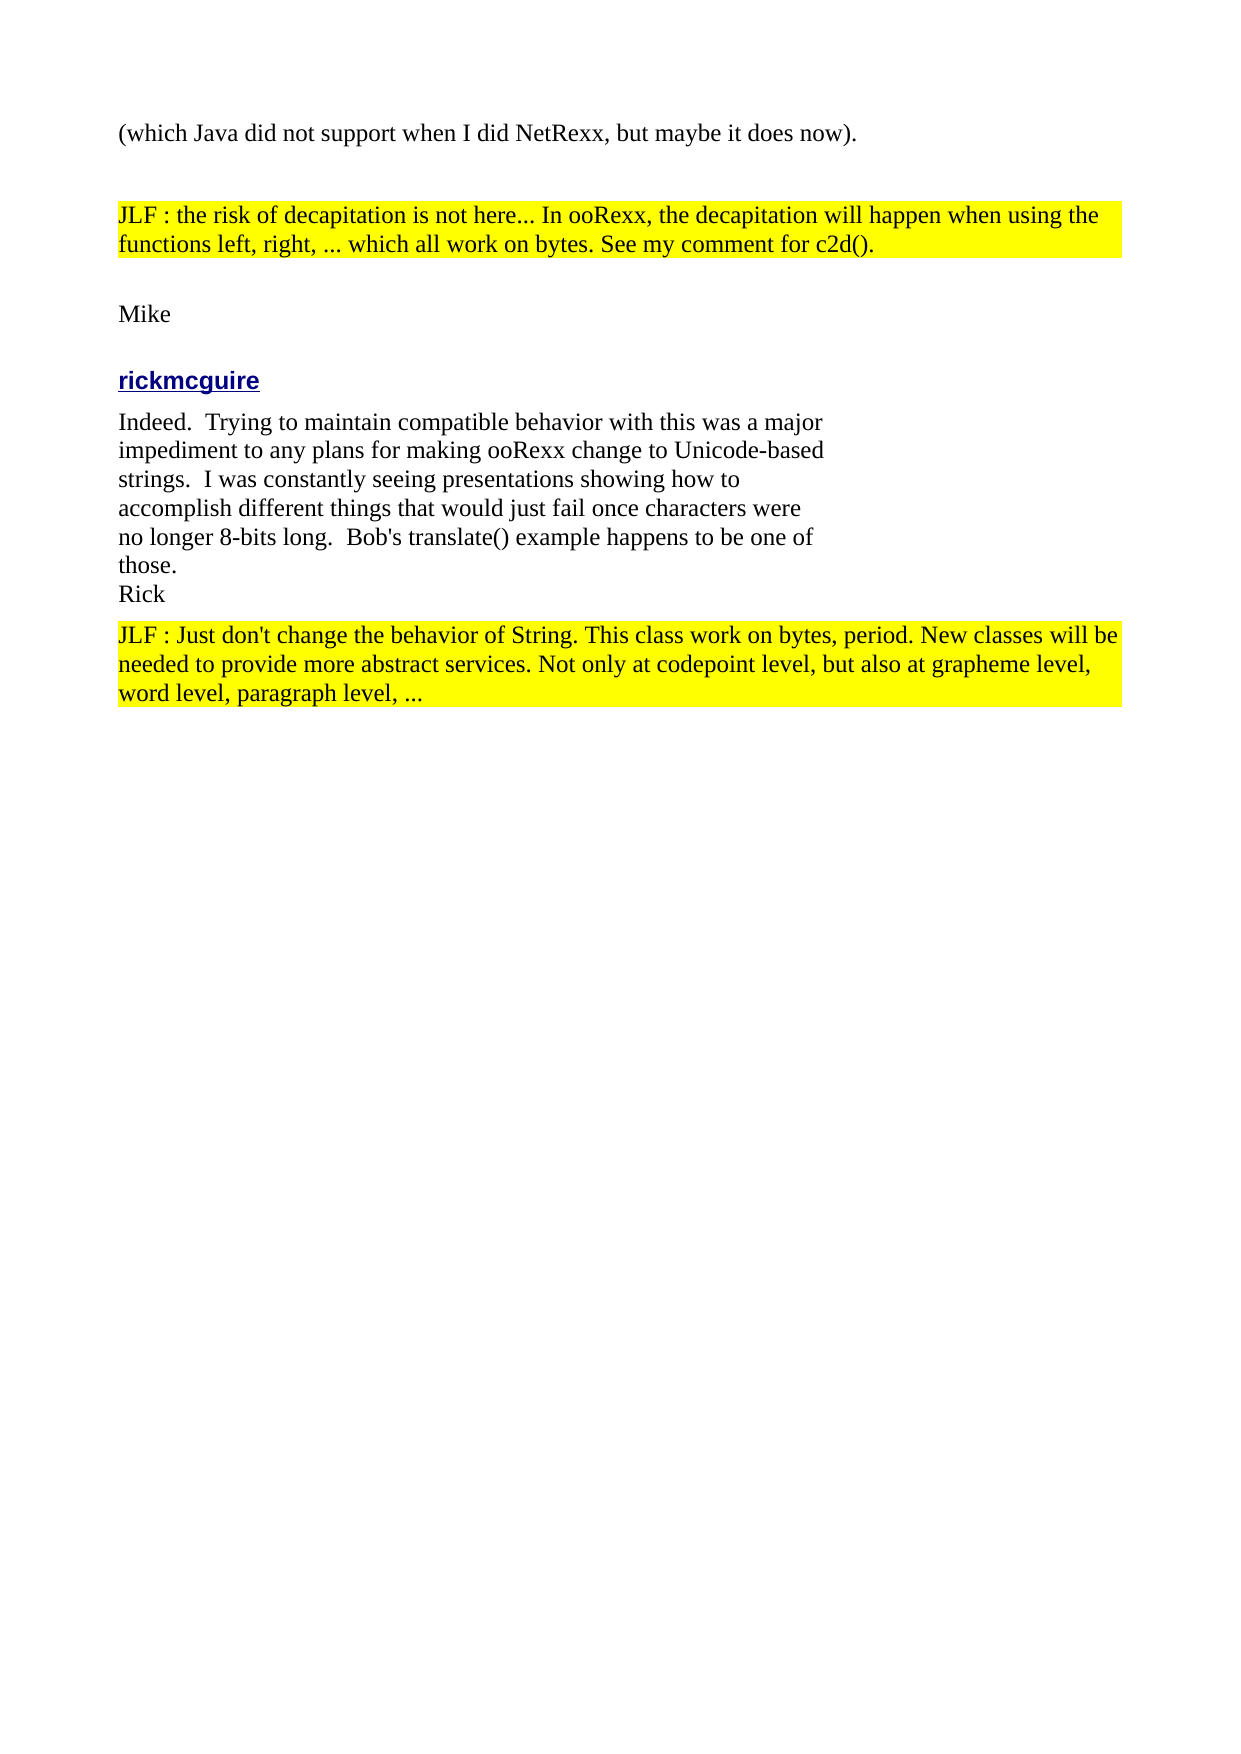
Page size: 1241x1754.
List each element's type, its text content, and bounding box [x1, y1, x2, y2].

text Mike [118, 271, 1122, 328]
text Indeed. Trying to maintain compatible behavior with this was a major impediment to any plans for making ooRexx change to Unicode-based strings. I was constantly seeing presentations showing how to accomplish different things that would just fail once characters were no longer 8-bits long. Bob's translate() example happens to be one of those. Rick [118, 407, 1122, 608]
text (which Java did not support when I did NetRexx, but maybe it does now). [118, 118, 1122, 147]
text JLF : the risk of decapitation is not here... In ooRexx, the decapitation will happen when using the functions left, right, ... which all work on bytes. See my comment for c2d(). [118, 201, 1122, 258]
text JLF : Just don't change the behavior of String. This class work on bytes, period. New classes will be needed to provide more abstract services. Not only at codepoint level, but also at grapheme level, word level, paragraph level, ... [118, 621, 1122, 707]
subtitle rickmcguire [118, 366, 1122, 394]
